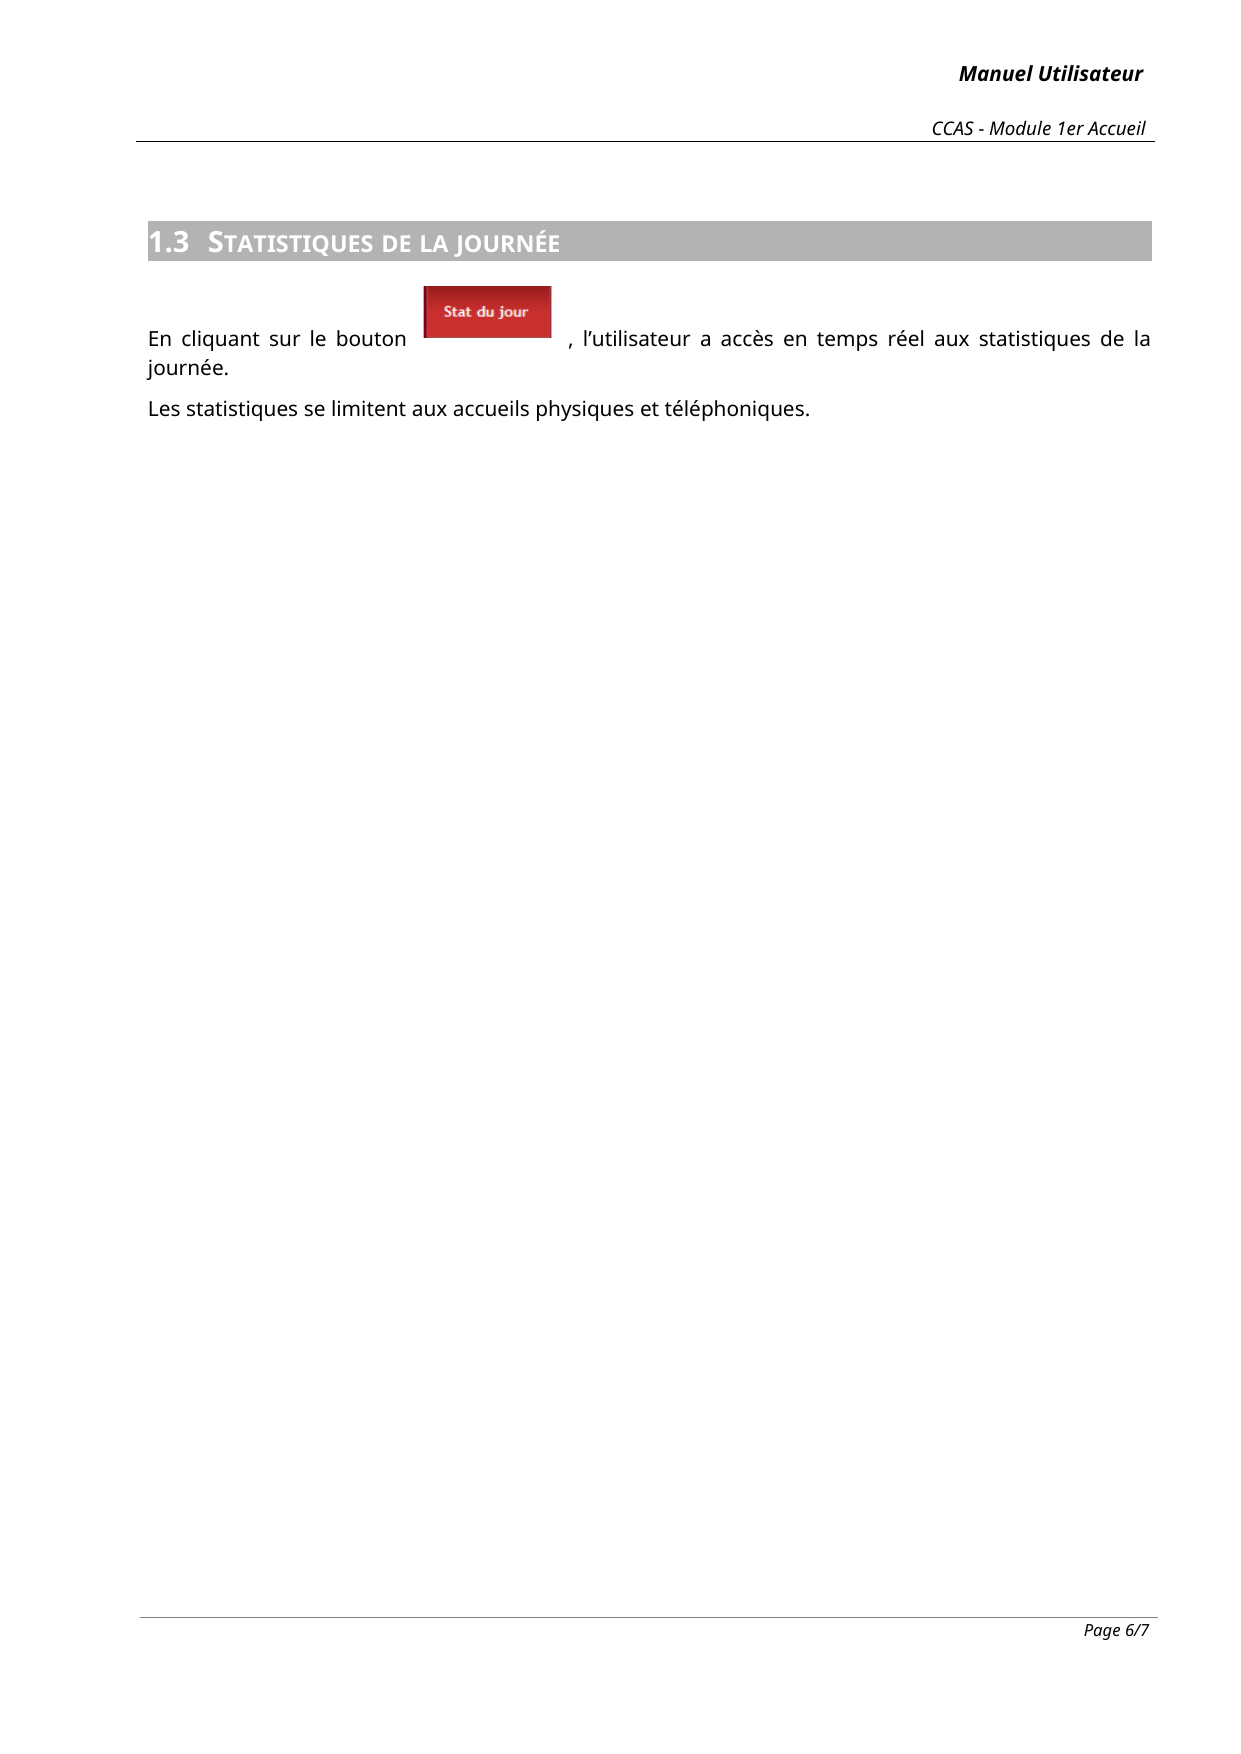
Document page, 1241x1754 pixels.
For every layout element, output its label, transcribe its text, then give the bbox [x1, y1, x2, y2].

picture [423, 286, 552, 338]
text Les statistiques se limitent aux accueils physiques et téléphoniques. [148, 394, 1152, 422]
subtitle Statistiques de la journée [148, 221, 1152, 261]
text En cliquant sur le bouton, l’utilisateur a accès en temps réel aux statistiques de la journée. [148, 278, 1152, 381]
